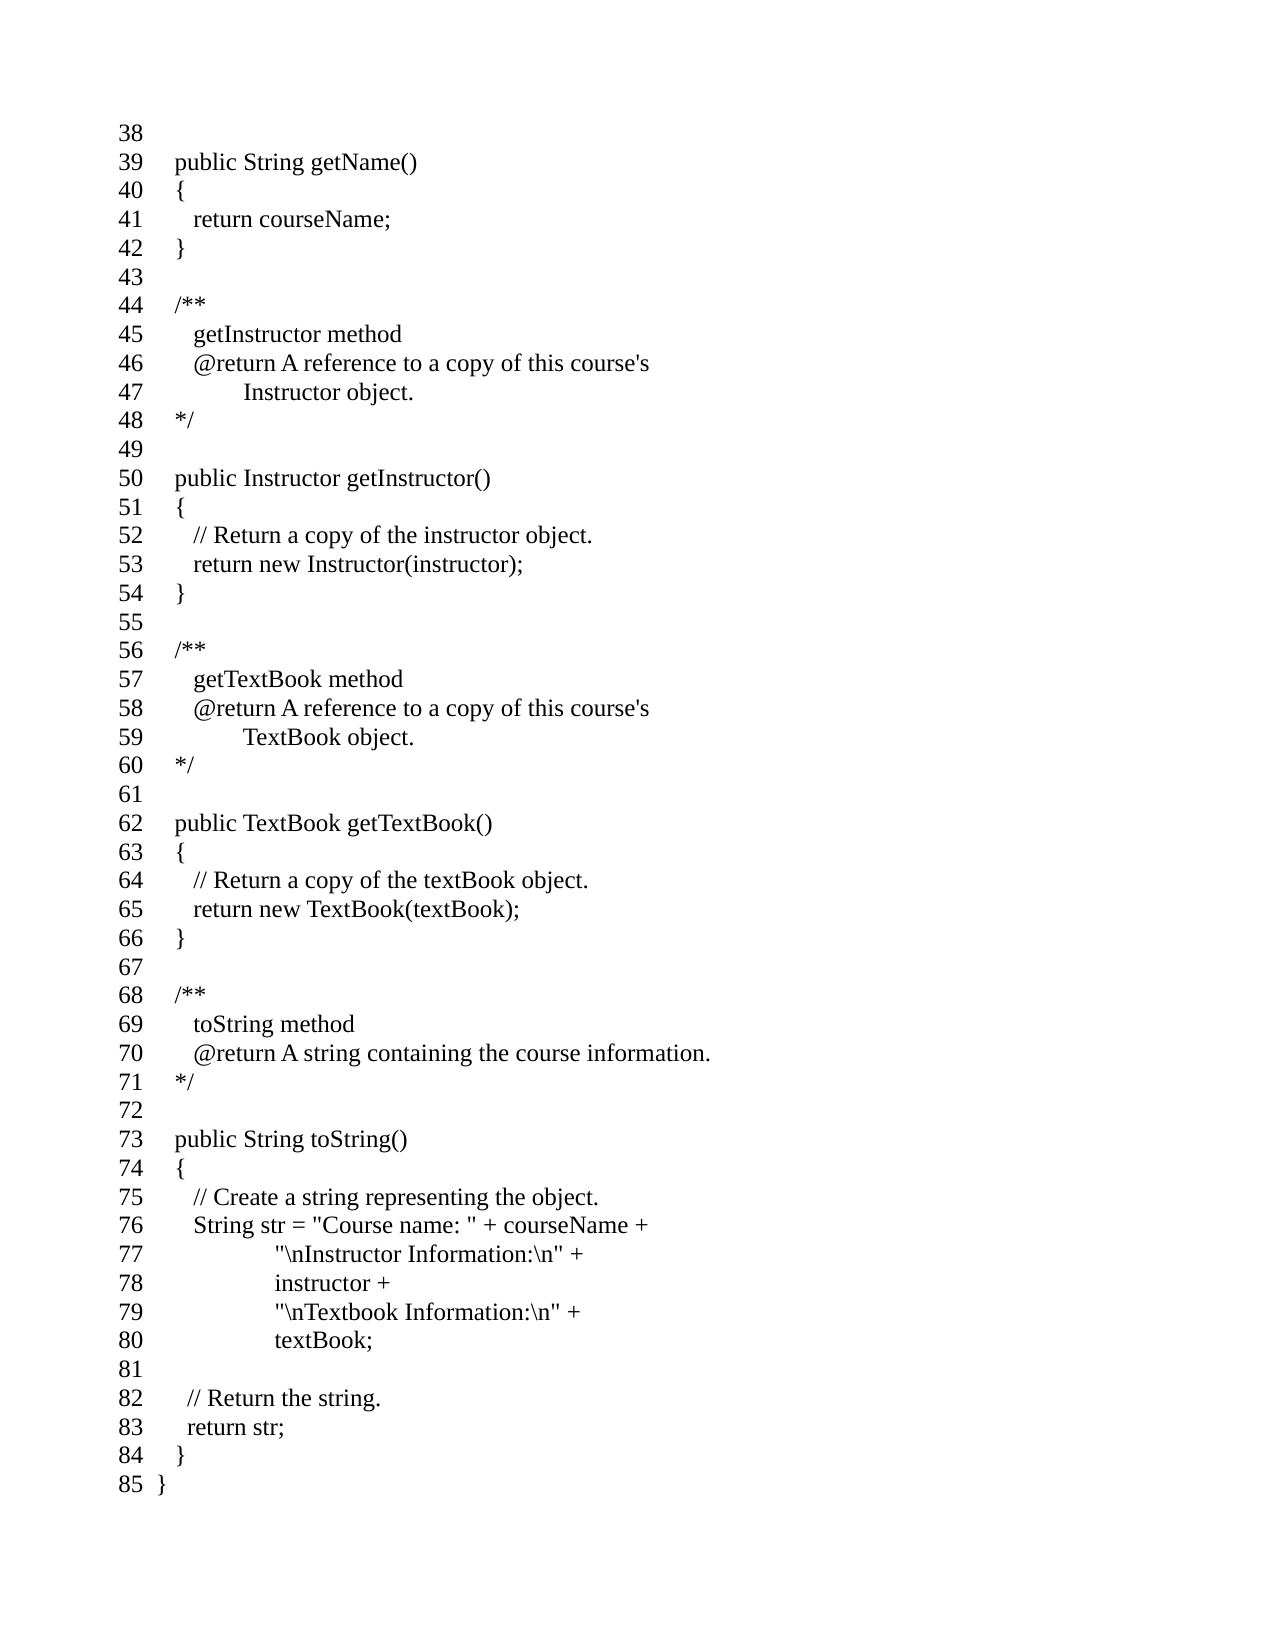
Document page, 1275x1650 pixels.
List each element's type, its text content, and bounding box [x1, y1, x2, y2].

text 61 [118, 779, 1157, 808]
text 54 } [118, 578, 1157, 607]
text 81 [118, 1354, 1157, 1383]
text 53 return new Instructor(instructor); [118, 549, 1157, 578]
text 43 [118, 262, 1157, 291]
text 85 } [118, 1469, 1157, 1498]
text 68 /** [118, 981, 1157, 1009]
text 52 // Return a copy of the instructor object. [118, 521, 1157, 549]
text 67 [118, 952, 1157, 981]
text 56 /** [118, 636, 1157, 664]
text 78 instructor + [118, 1268, 1157, 1297]
text 38 [118, 118, 1157, 147]
text 39 public String getName() [118, 147, 1157, 176]
text 49 [118, 434, 1157, 463]
text 76 String str = "Course name: " + courseName + [118, 1211, 1157, 1239]
text 79 "\nTextbook Information:\n" + [118, 1297, 1157, 1326]
text 62 public TextBook getTextBook() [118, 808, 1157, 837]
text 48 */ [118, 406, 1157, 434]
text 58 @return A reference to a copy of this course's [118, 693, 1157, 722]
text 51 { [118, 492, 1157, 521]
text 57 getTextBook method [118, 664, 1157, 693]
text 65 return new TextBook(textBook); [118, 894, 1157, 923]
text 60 */ [118, 751, 1157, 779]
text 74 { [118, 1153, 1157, 1182]
text 70 @return A string containing the course information. [118, 1038, 1157, 1067]
text 82 // Return the string. [118, 1383, 1157, 1412]
text 63 { [118, 837, 1157, 866]
text 77 "\nInstructor Information:\n" + [118, 1239, 1157, 1268]
text 84 } [118, 1441, 1157, 1469]
text 46 @return A reference to a copy of this course's [118, 348, 1157, 377]
text 47 Instructor object. [118, 377, 1157, 406]
text 75 // Create a string representing the object. [118, 1182, 1157, 1211]
text 80 textBook; [118, 1326, 1157, 1354]
text 64 // Return a copy of the textBook object. [118, 866, 1157, 894]
text 69 toString method [118, 1009, 1157, 1038]
text 59 TextBook object. [118, 722, 1157, 751]
text 44 /** [118, 291, 1157, 319]
text 55 [118, 607, 1157, 636]
text 50 public Instructor getInstructor() [118, 463, 1157, 492]
text 72 [118, 1096, 1157, 1124]
text 41 return courseName; [118, 204, 1157, 233]
text 45 getInstructor method [118, 319, 1157, 348]
text 83 return str; [118, 1412, 1157, 1441]
text 40 { [118, 176, 1157, 204]
text 66 } [118, 923, 1157, 952]
text 71 */ [118, 1067, 1157, 1096]
text 42 } [118, 233, 1157, 262]
text 73 public String toString() [118, 1124, 1157, 1153]
